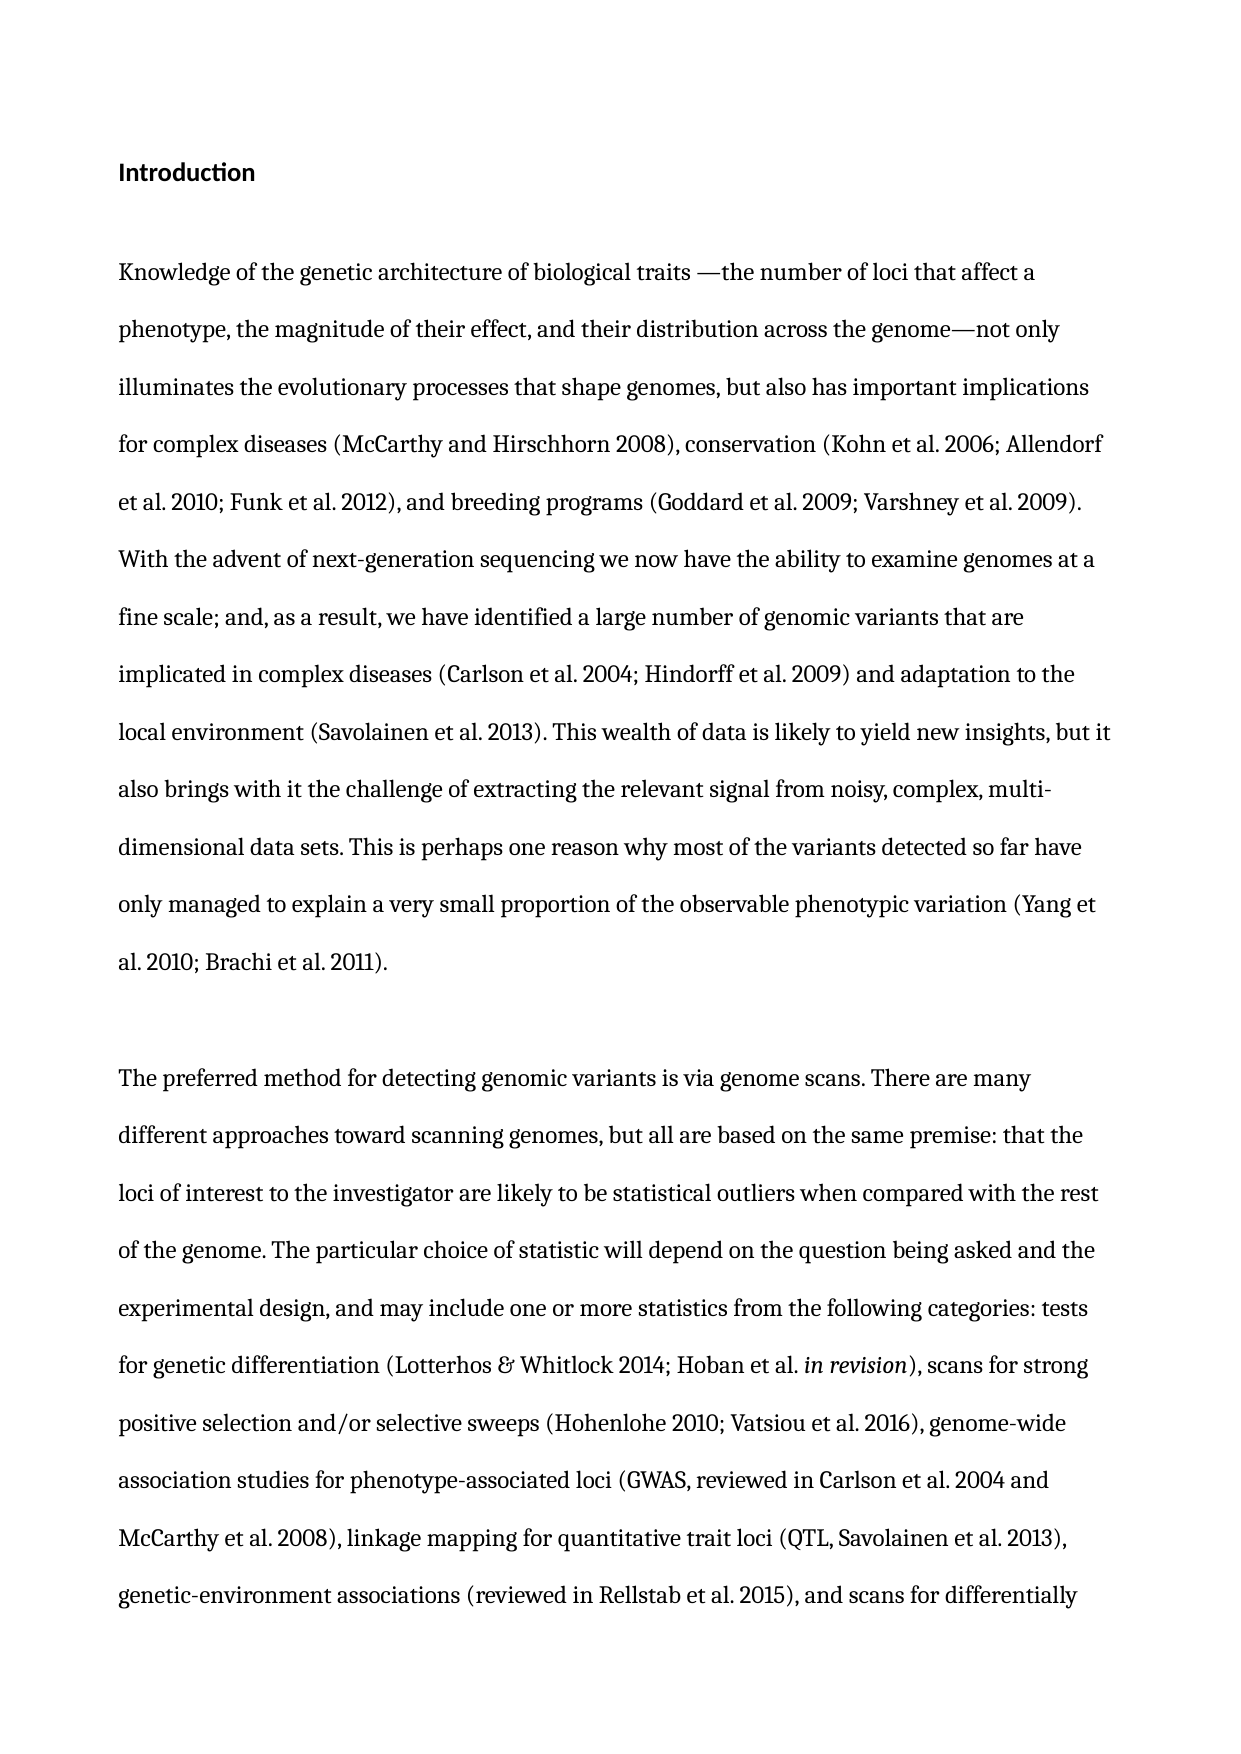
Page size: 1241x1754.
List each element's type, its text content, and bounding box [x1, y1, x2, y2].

subtitle Introduction [118, 156, 1122, 188]
text Knowledge of the genetic architecture of biological traits —the number of loci that affect a phenotype, the magnitude of their effect, and their distribution across the genome—not only illuminates the evolutionary processes that shape genomes, but also has important implications for complex diseases (McCarthy and Hirschhorn 2008), conservation (Kohn et al. 2006; Allendorf et al. 2010; Funk et al. 2012), and breeding programs (Goddard et al. 2009; Varshney et al. 2009). With the advent of next-generation sequencing we now have the ability to examine genomes at a fine scale; and, as a result, we have identified a large number of genomic variants that are implicated in complex diseases (Carlson et al. 2004; Hindorff et al. 2009) and adaptation to the local environment (Savolainen et al. 2013). This wealth of data is likely to yield new insights, but it also brings with it the challenge of extracting the relevant signal from noisy, complex, multi-dimensional data sets. This is perhaps one reason why most of the variants detected so far have only managed to explain a very small proportion of the observable phenotypic variation (Yang et al. 2010; Brachi et al. 2011). [118, 258, 1122, 977]
text The preferred method for detecting genomic variants is via genome scans. There are many different approaches toward scanning genomes, but all are based on the same premise: that the loci of interest to the investigator are likely to be statistical outliers when compared with the rest of the genome. The particular choice of statistic will depend on the question being asked and the experimental design, and may include one or more statistics from the following categories: tests for genetic differentiation (Lotterhos & Whitlock 2014; Hoban et al. in revision), scans for strong positive selection and/or selective sweeps (Hohenlohe 2010; Vatsiou et al. 2016), genome-wide association studies for phenotype-associated loci (GWAS, reviewed in Carlson et al. 2004 and McCarthy et al. 2008), linkage mapping for quantitative trait loci (QTL, Savolainen et al. 2013), genetic-environment associations (reviewed in Rellstab et al. 2015), and scans for differentially [118, 1064, 1122, 1610]
